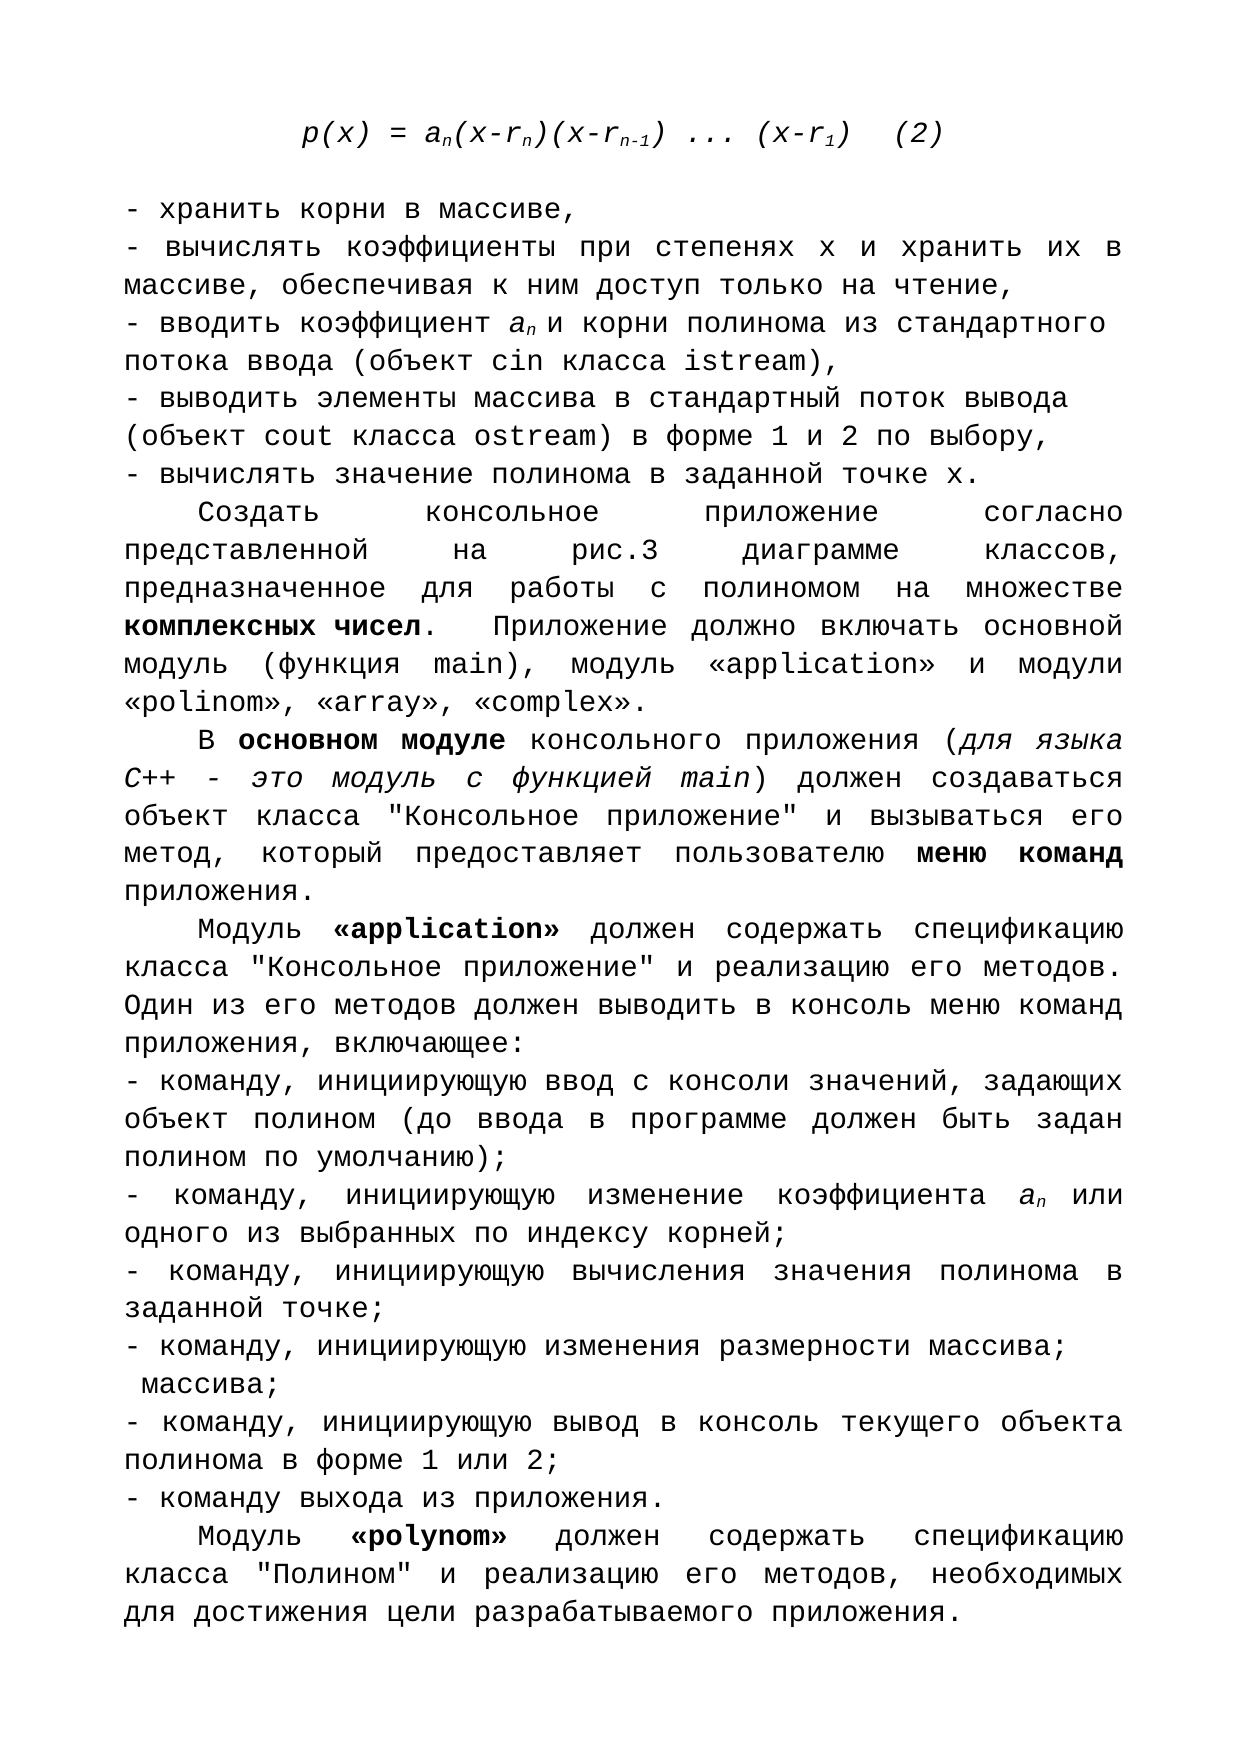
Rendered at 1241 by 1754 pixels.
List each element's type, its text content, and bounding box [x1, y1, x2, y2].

text Модуль «polynom» должен содержать спецификацию класса "Полином" и реализацию его методов, необходимых для достижения цели разрабатываемого приложения. [123, 1521, 1123, 1630]
text - команду, инициирующую изменение коэффициента an или одного из выбранных по индексу корней; [123, 1180, 1123, 1251]
text - команду, инициирующую вычисления значения полинома в заданной точке; [123, 1256, 1123, 1327]
text p(x) = an(x-rn)(x-rn-1) ... (x-r1) (2) [123, 118, 1123, 151]
text - вычислять коэффициенты при степенях х и хранить их в массиве, обеспечивая к ним доступ только на чтение, [123, 232, 1123, 303]
text - команду, инициирующую ввод с консоли значений, задающих объект полином (до ввода в программе должен быть задан полином по умолчанию); [123, 1066, 1123, 1175]
text - хранить корни в массиве, [123, 194, 1123, 227]
text массива; [123, 1369, 1123, 1402]
text - выводить элементы массива в стандартный поток вывода (объект cout класса ostream) в форме 1 и 2 по выбору, [123, 383, 1123, 454]
text - вводить коэффициент an и корни полинома из стандартного потока ввода (объект cin класса istream), [123, 308, 1123, 379]
text - команду, инициирующую вывод в консоль текущего объекта полинома в форме 1 или 2; [123, 1407, 1123, 1478]
text - команду, инициирующую изменения размерности массива; [123, 1331, 1123, 1364]
text Создать консольное приложение согласно представленной на рис.3 диаграмме классов, предназначенное для работы с полиномом на множестве комплексных чисел. Приложение должно включать основной модуль (функция main), модуль «application» и модули «polinom», «array», «complex». [123, 497, 1123, 720]
text - команду выхода из приложения. [123, 1483, 1123, 1516]
text Модуль «application» должен содержать спецификацию класса "Консольное приложение" и реализацию его методов. Один из его методов должен выводить в консоль меню команд приложения, включающее: [123, 914, 1123, 1061]
text В основном модуле консольного приложения (для языка С++ - это модуль с функцией main) должен создаваться объект класса "Консольное приложение" и вызываться его метод, который предоставляет пользователю меню команд приложения. [123, 725, 1123, 909]
text - вычислять значение полинома в заданной точке х. [123, 459, 1123, 492]
